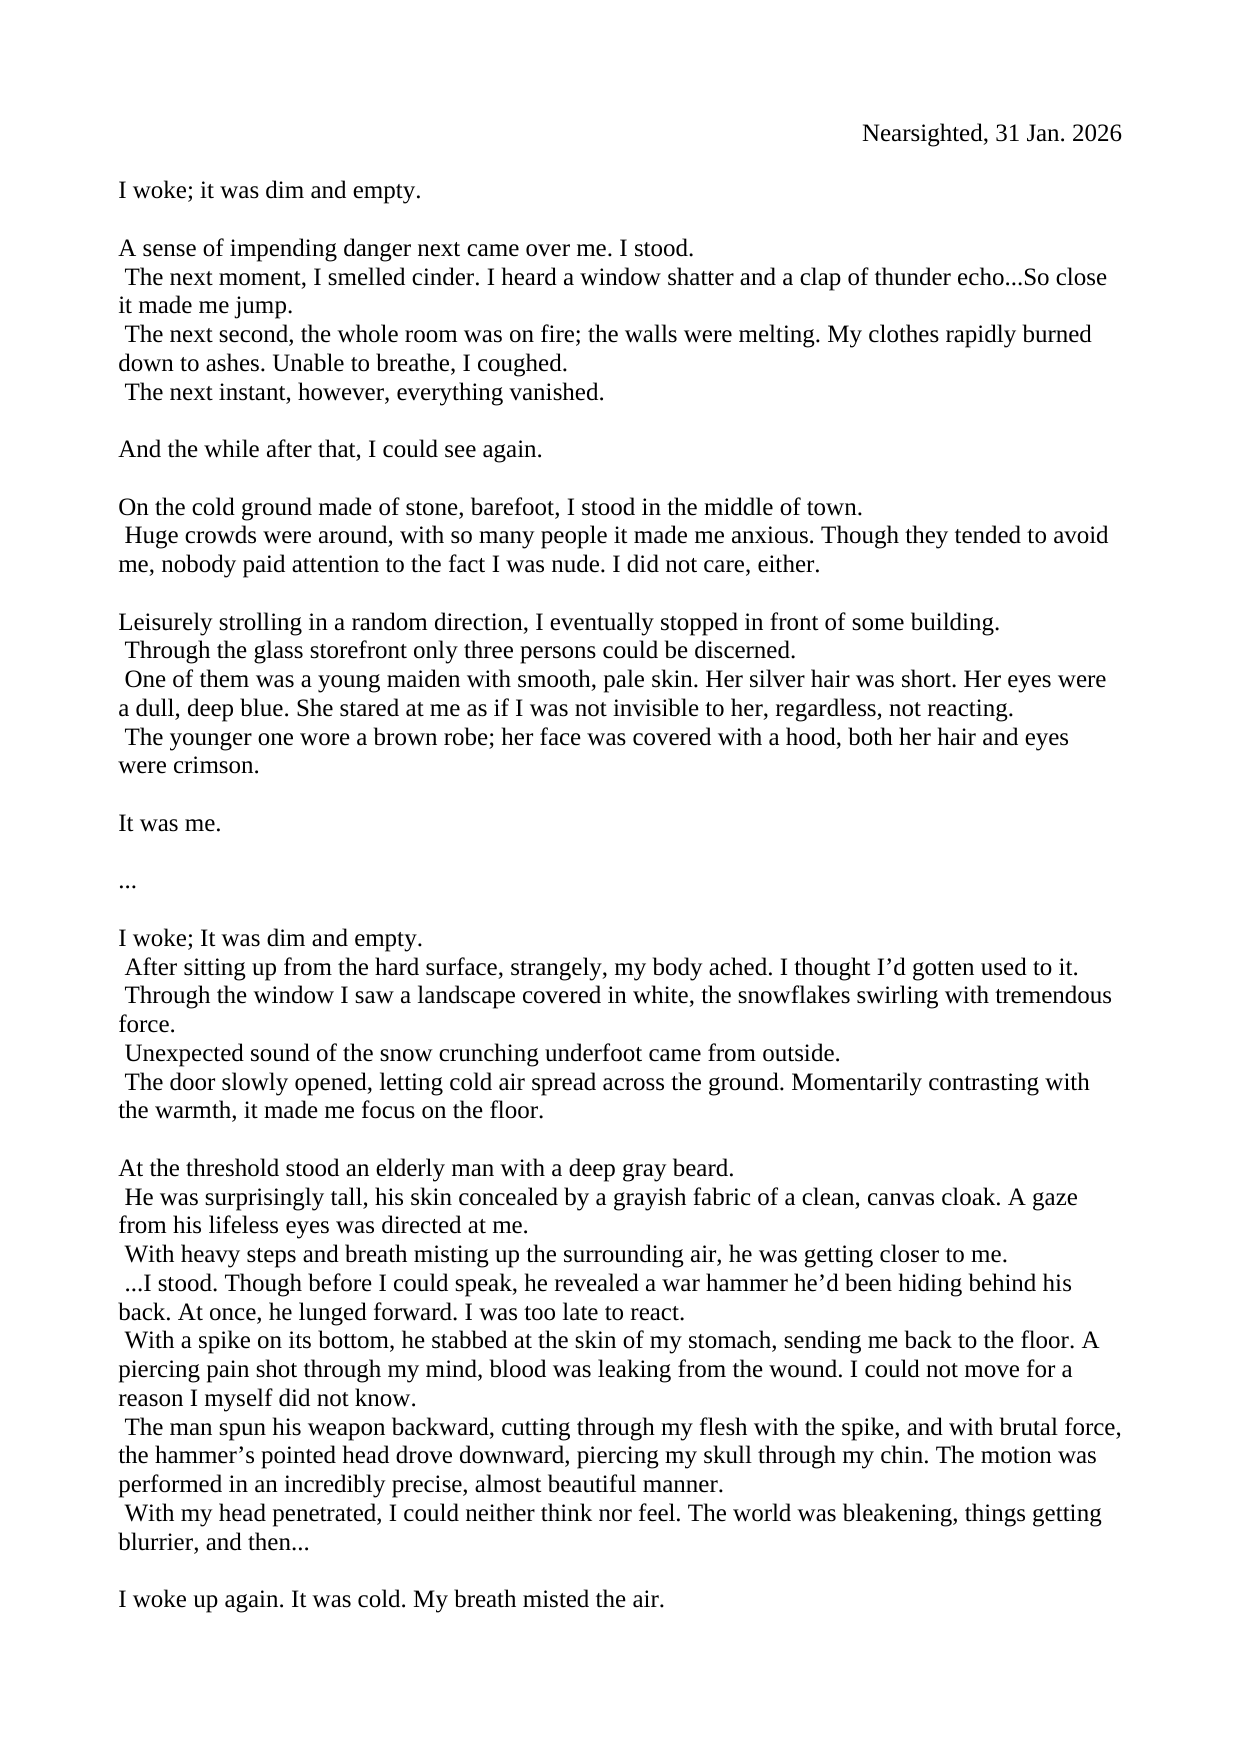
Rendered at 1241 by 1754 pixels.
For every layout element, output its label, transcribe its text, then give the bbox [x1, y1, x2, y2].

text ... [118, 866, 1122, 894]
text I woke up again. It was cold. My breath misted the air. [118, 1584, 1122, 1613]
text Through the glass storefront only three persons could be discerned. [118, 636, 1122, 664]
text Unexpected sound of the snow crunching underfoot came from outside. [118, 1038, 1122, 1067]
text A sense of impending danger next came over me. I stood. [118, 233, 1122, 262]
text Leisurely strolling in a random direction, I eventually stopped in front of some building. [118, 607, 1122, 636]
text The door slowly opened, letting cold air spread across the ground. Momentarily contrasting with the warmth, it made me focus on the floor. [118, 1067, 1122, 1124]
text Through the window I saw a landscape covered in white, the snowflakes swirling with tremendous force. [118, 981, 1122, 1038]
text ...I stood. Though before I could speak, he revealed a war hammer he’d been hiding behind his back. At once, he lunged forward. I was too late to react. [118, 1268, 1122, 1326]
text The younger one wore a brown robe; her face was covered with a hood, both her hair and eyes were crimson. [118, 722, 1122, 779]
text The man spun his weapon backward, cutting through my flesh with the spike, and with brutal force, the hammer’s pointed head drove downward, piercing my skull through my chin. The motion was performed in an incredibly precise, almost beautiful manner. [118, 1412, 1122, 1498]
text One of them was a young maiden with smooth, pale skin. Her silver hair was short. Her eyes were a dull, deep blue. She stared at me as if I was not invisible to her, regardless, not reacting. [118, 664, 1122, 722]
text I woke; it was dim and empty. [118, 176, 1122, 204]
text With heavy steps and breath misting up the surrounding air, he was getting closer to me. [118, 1239, 1122, 1268]
text At the threshold stood an elderly man with a deep gray beard. [118, 1153, 1122, 1182]
text It was me. [118, 808, 1122, 837]
text On the cold ground made of stone, barefoot, I stood in the middle of town. [118, 492, 1122, 521]
text With my head penetrated, I could neither think nor feel. The world was bleakening, things getting blurrier, and then... [118, 1498, 1122, 1556]
text With a spike on its bottom, he stabbed at the skin of my stomach, sending me back to the floor. A piercing pain shot through my mind, blood was leaking from the wound. I could not move for a reason I myself did not know. [118, 1326, 1122, 1412]
text I woke; It was dim and empty. [118, 923, 1122, 952]
text After sitting up from the hard surface, strangely, my body ached. I thought I’d gotten used to it. [118, 952, 1122, 981]
text And the while after that, I could see again. [118, 434, 1122, 463]
text Huge crowds were around, with so many people it made me anxious. Though they tended to avoid me, nobody paid attention to the fact I was nude. I did not care, either. [118, 521, 1122, 578]
text Nearsighted, 31 Jan. 2026 [118, 118, 1122, 147]
text He was surprisingly tall, his skin concealed by a grayish fabric of a clean, canvas cloak. A gaze from his lifeless eyes was directed at me. [118, 1182, 1122, 1239]
text The next instant, however, everything vanished. [118, 377, 1122, 406]
text The next moment, I smelled cinder. I heard a window shatter and a clap of thunder echo...So close it made me jump. [118, 262, 1122, 319]
text The next second, the whole room was on fire; the walls were melting. My clothes rapidly burned down to ashes. Unable to breathe, I coughed. [118, 319, 1122, 377]
